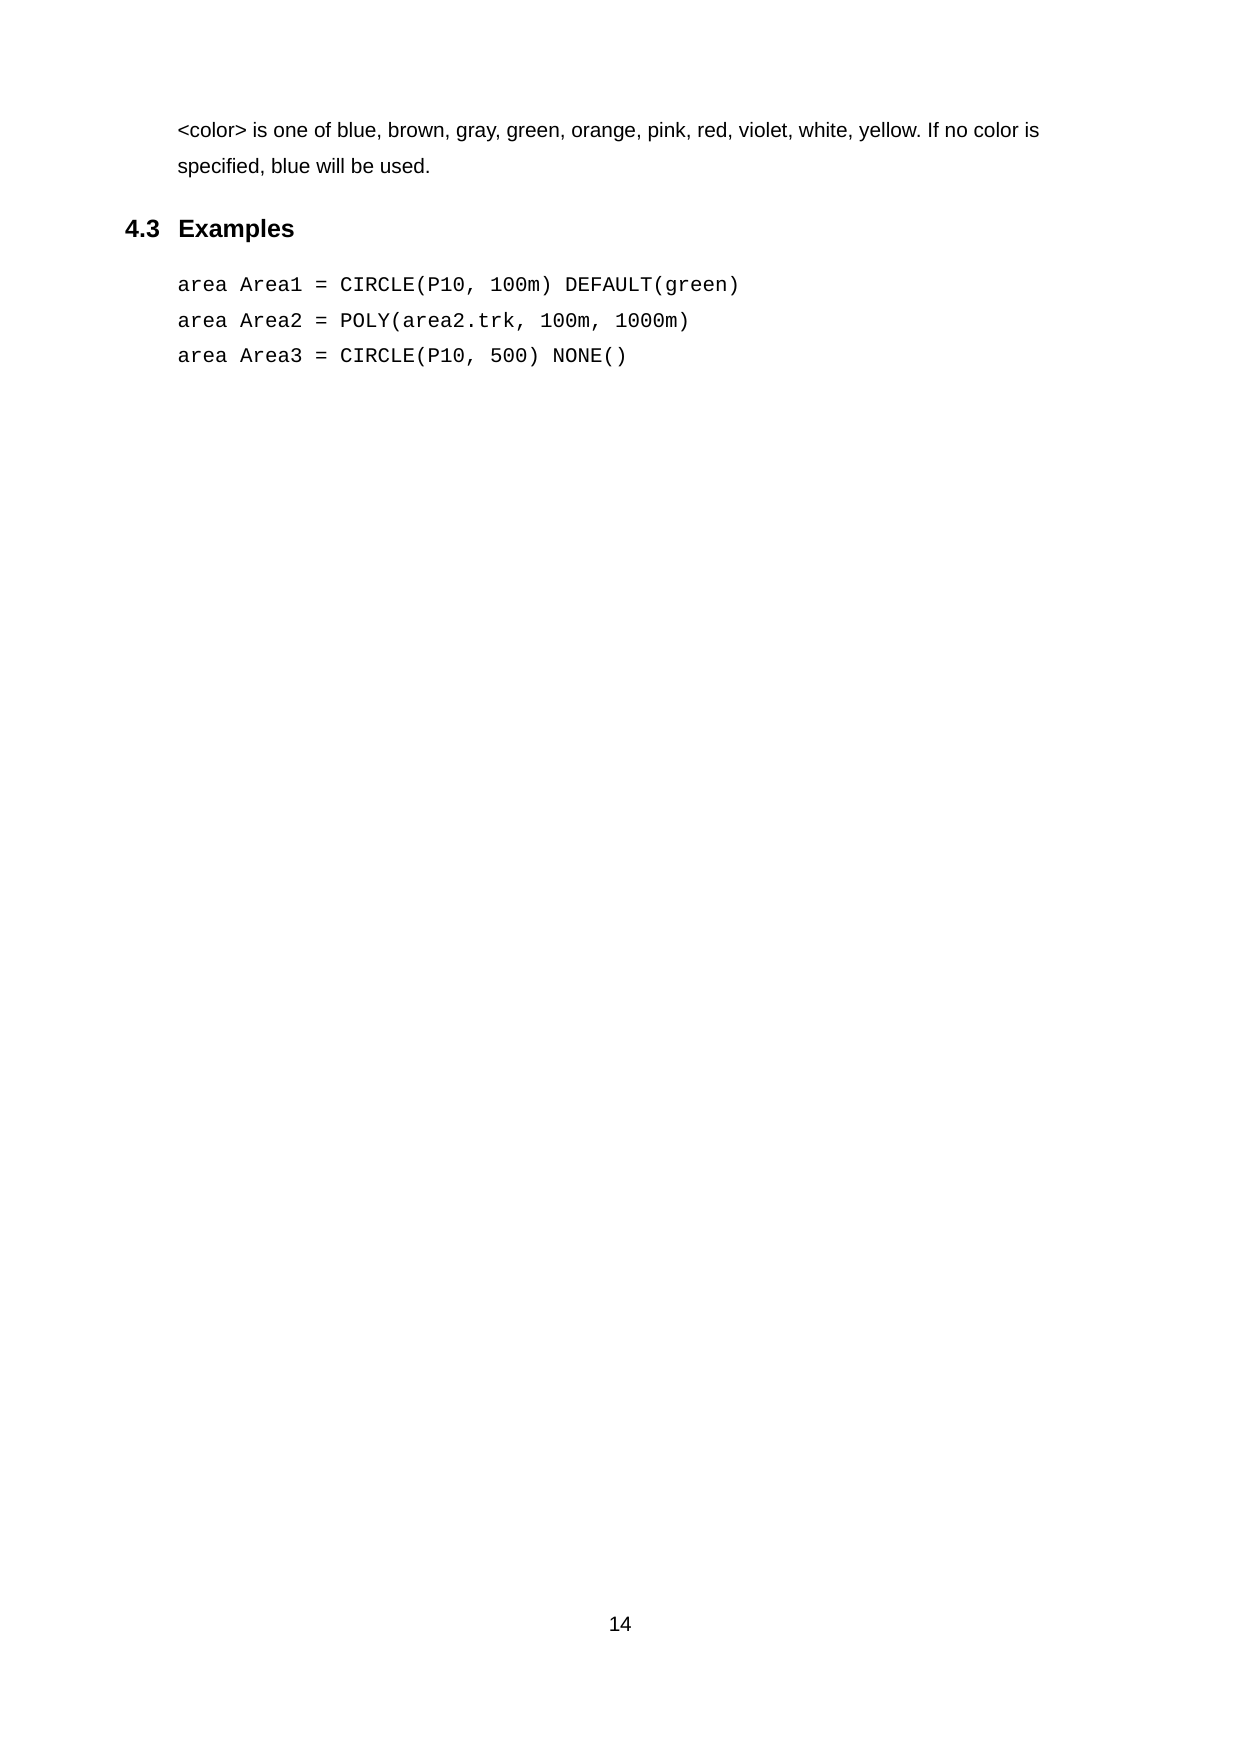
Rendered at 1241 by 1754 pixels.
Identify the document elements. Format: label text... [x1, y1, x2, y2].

list <color> is one of blue, brown, gray, green, orange, pink, red, violet, white, yellow. If no color is specified, blue will be used. [177, 118, 1122, 178]
subtitle Examples [118, 214, 1122, 242]
text area Area1 = CIRCLE(P10, 100m) DEFAULT(green) area Area2 = POLY(area2.trk, 100m, 1000m) area Area3 = CIRCLE(P10, 500) NONE() [177, 274, 1063, 369]
